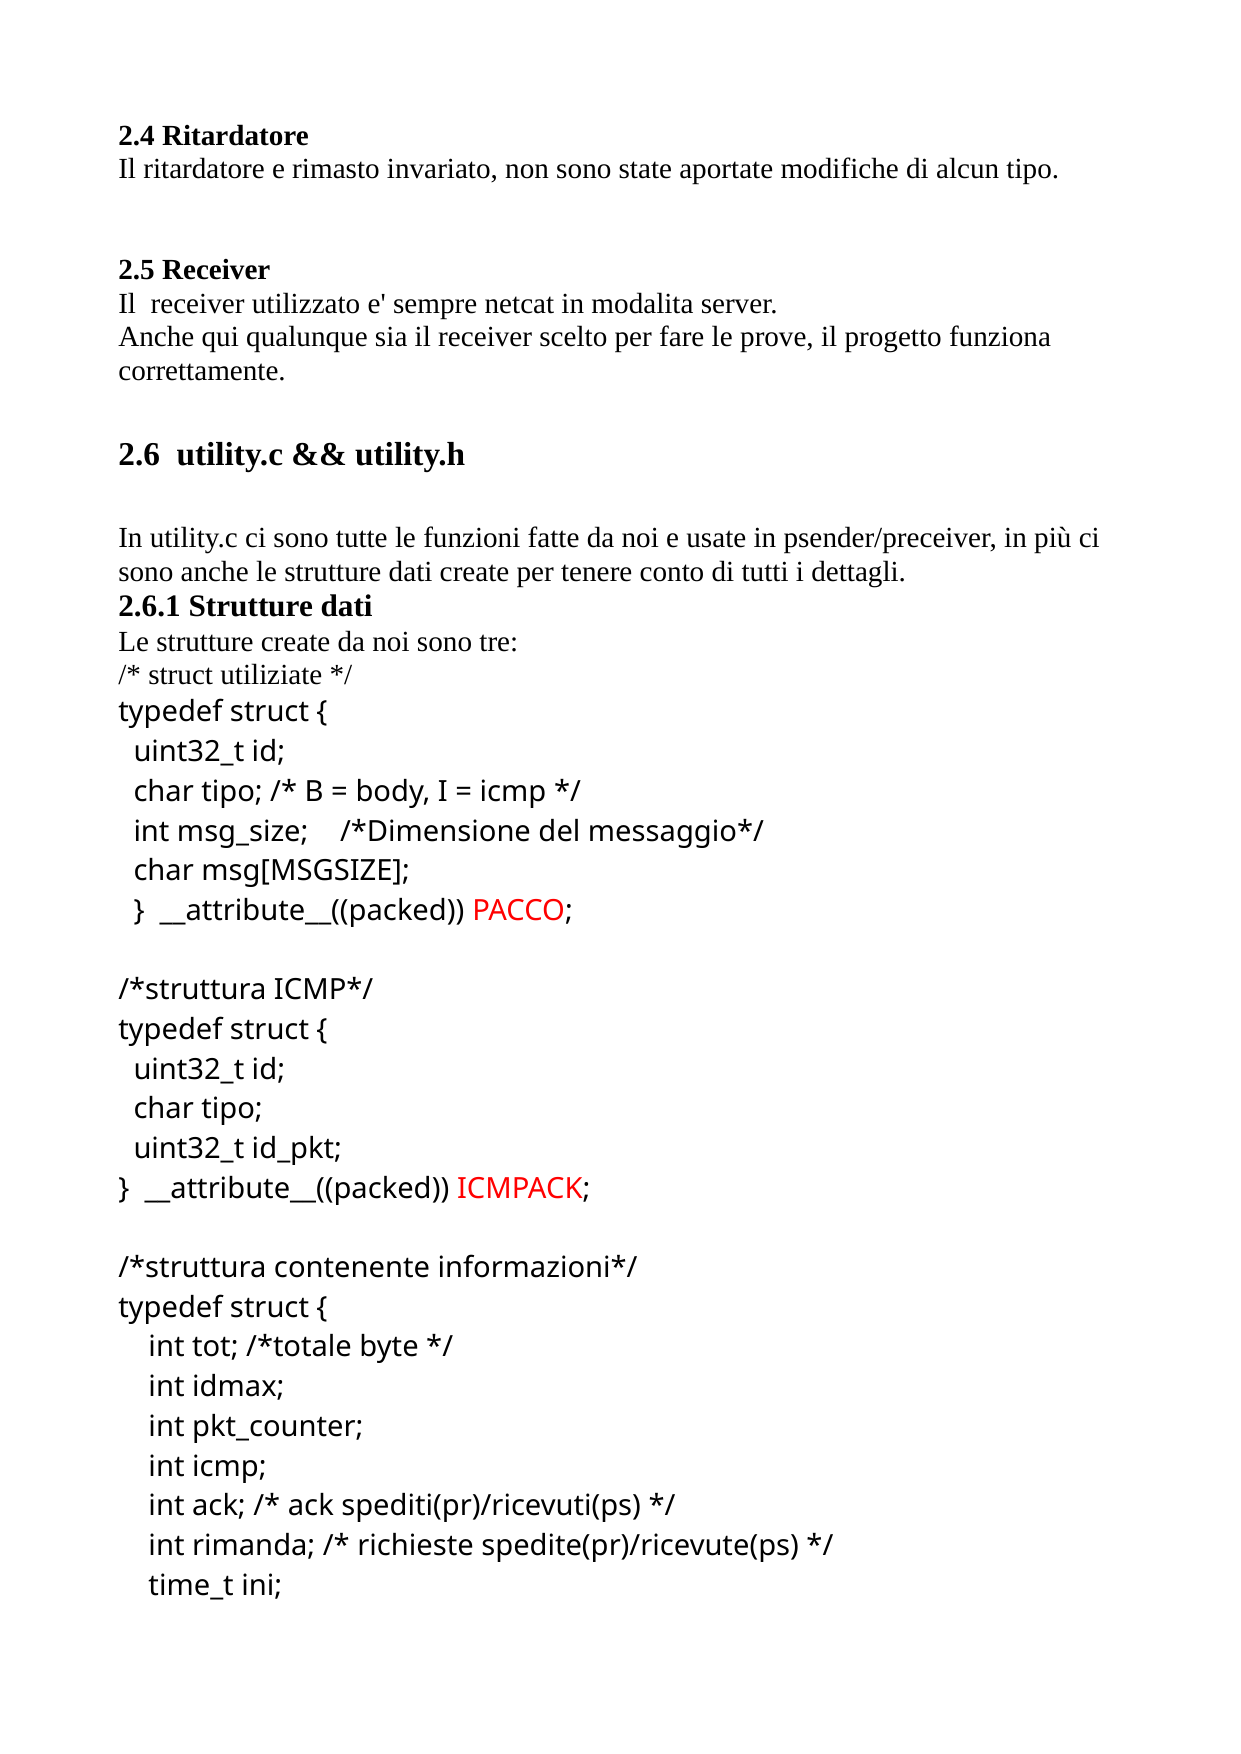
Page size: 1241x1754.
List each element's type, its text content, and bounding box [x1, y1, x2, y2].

text 2.5 Receiver [118, 252, 1122, 286]
text int tot; /*totale byte */ [118, 1326, 1122, 1365]
text In utility.c ci sono tutte le funzioni fatte da noi e usate in psender/preceiver, in più ci sono anche le strutture dati create per tenere conto di tutti i dettagli. [118, 521, 1122, 588]
text uint32_t id_pkt; [118, 1127, 1122, 1167]
text Il receiver utilizzato e' sempre netcat in modalita server. [118, 286, 1122, 319]
text /* struct utiliziate */ [118, 657, 1122, 691]
text time_t ini; [118, 1564, 1122, 1603]
text uint32_t id; [118, 730, 1122, 770]
text /*struttura contenente informazioni*/ [118, 1246, 1122, 1286]
text uint32_t id; [118, 1048, 1122, 1088]
text Il ritardatore e rimasto invariato, non sono state aportate modifiche di alcun tipo. [118, 152, 1122, 185]
text } __attribute__((packed)) ICMPACK; [118, 1167, 1122, 1207]
text 2.6 utility.c && utility.h [118, 434, 1122, 473]
text Le strutture create da noi sono tre: [118, 624, 1122, 657]
text int msg_size; /*Dimensione del messaggio*/ [118, 810, 1122, 849]
text char tipo; /* B = body, I = icmp */ [118, 770, 1122, 810]
text 2.6.1 Strutture dati [118, 588, 1122, 624]
text typedef struct { [118, 1286, 1122, 1326]
text /*struttura ICMP*/ [118, 968, 1122, 1008]
text char tipo; [118, 1088, 1122, 1127]
text int rimanda; /* richieste spedite(pr)/ricevute(ps) */ [118, 1524, 1122, 1564]
text 2.4 Ritardatore [118, 118, 1122, 152]
text int idmax; [118, 1365, 1122, 1405]
text int icmp; [118, 1445, 1122, 1484]
text char msg[MSGSIZE]; [118, 849, 1122, 889]
text int pkt_counter; [118, 1405, 1122, 1445]
text } __attribute__((packed)) PACCO; [118, 889, 1122, 929]
text typedef struct { [118, 1008, 1122, 1048]
text int ack; /* ack spediti(pr)/ricevuti(ps) */ [118, 1484, 1122, 1524]
text typedef struct { [118, 691, 1122, 730]
text Anche qui qualunque sia il receiver scelto per fare le prove, il progetto funziona correttamente. [118, 319, 1122, 386]
